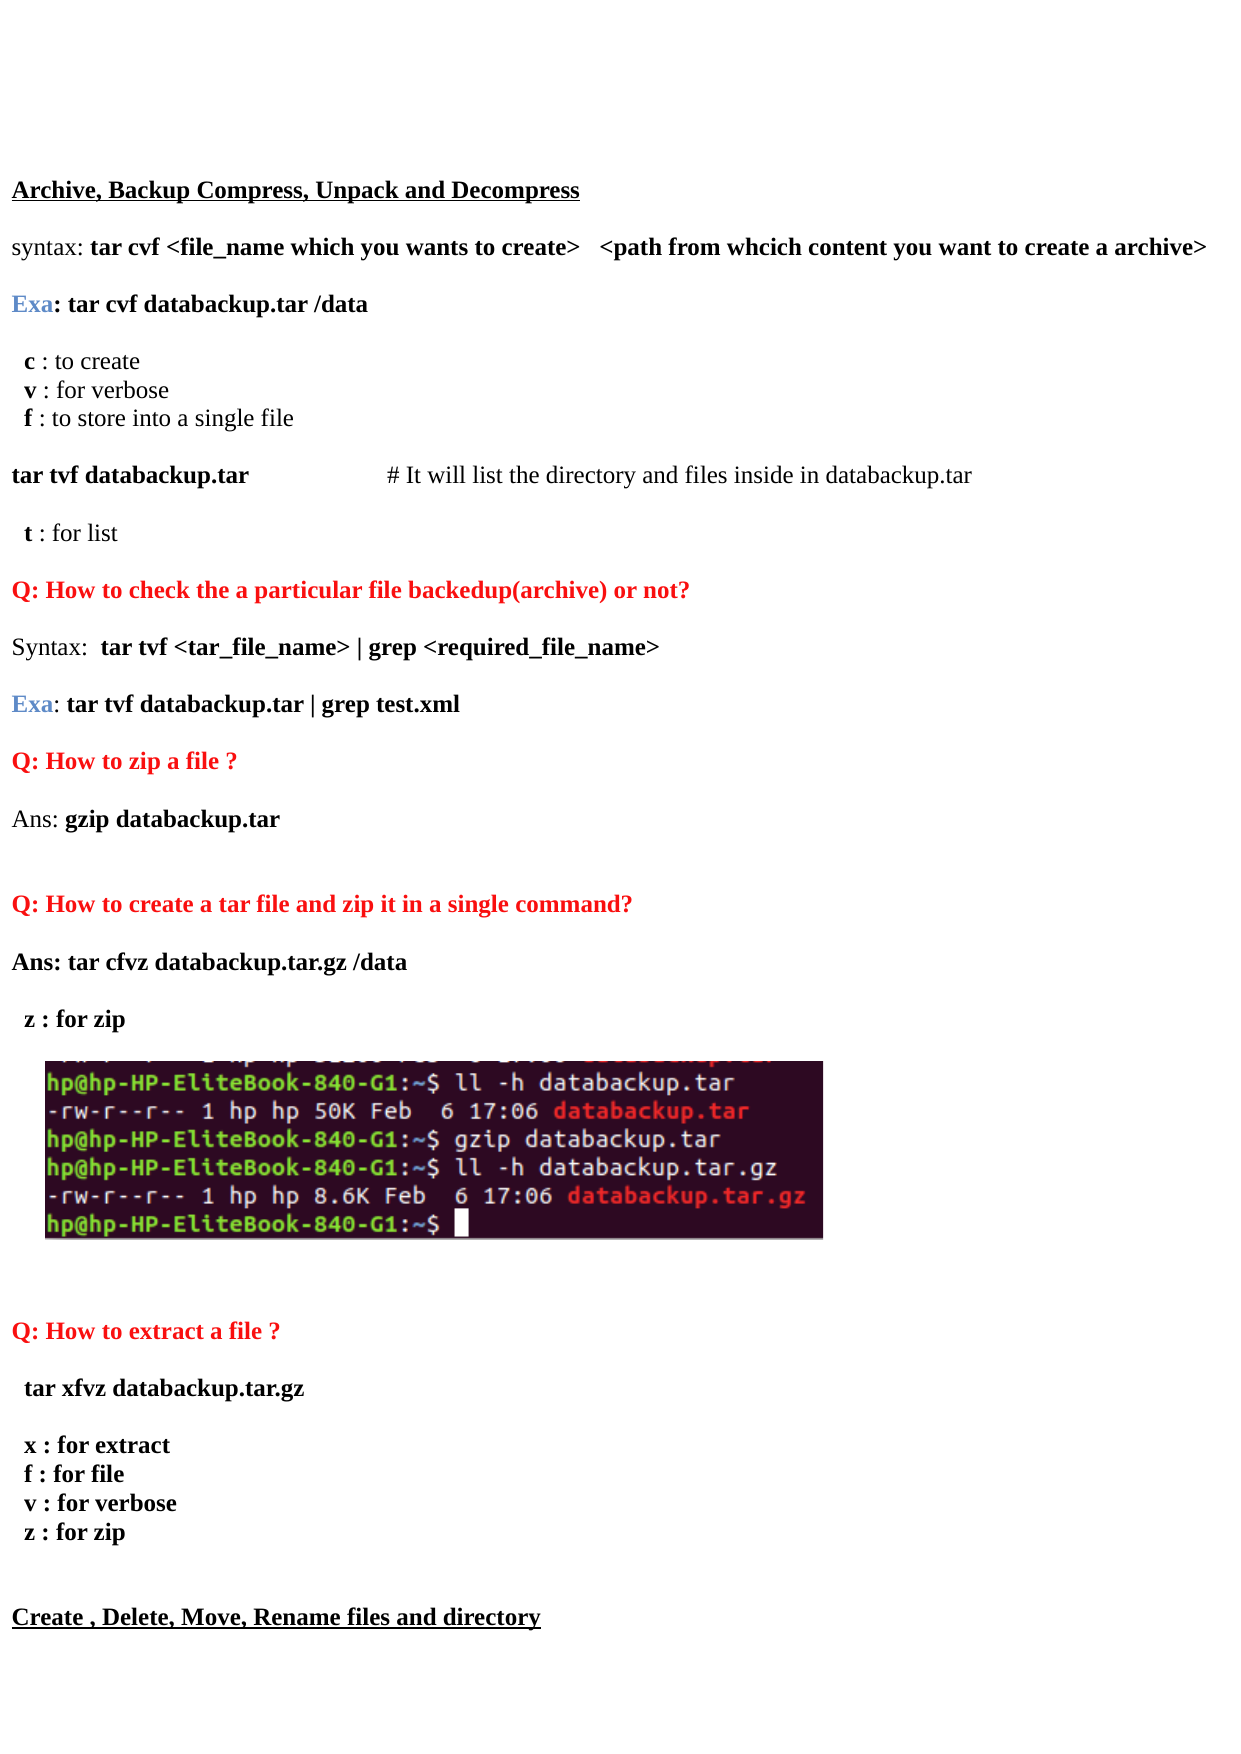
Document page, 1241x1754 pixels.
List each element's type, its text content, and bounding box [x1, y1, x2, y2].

text Exa: tar tvf databackup.tar | grep test.xml [11, 689, 1240, 718]
text v : for verbose [11, 375, 1240, 403]
text syntax: tar cvf <file_name which you wants to create> <path from whcich content you want to create a archive> [11, 232, 1240, 261]
text z : for zip [11, 1004, 1240, 1033]
text f : to store into a single file [11, 403, 1240, 432]
text f : for file [11, 1459, 1240, 1488]
text tar xfvz databackup.tar.gz [11, 1373, 1240, 1402]
text Ans: gzip databackup.tar [11, 804, 1240, 833]
text Create , Delete, Move, Rename files and directory [11, 1602, 1240, 1631]
text Archive, Backup Compress, Unpack and Decompress [11, 175, 1240, 203]
text Q: How to check the a particular file backedup(archive) or not? [11, 575, 1240, 603]
text Syntax: tar tvf <tar_file_name> | grep <required_file_name> [11, 632, 1240, 661]
picture [45, 1061, 824, 1240]
text x : for extract [11, 1431, 1240, 1459]
text Q: How to extract a file ? [11, 1316, 1240, 1345]
text Ans: tar cfvz databackup.tar.gz /data [11, 947, 1240, 976]
text z : for zip [11, 1517, 1240, 1546]
text Q: How to zip a file ? [11, 746, 1240, 775]
text v : for verbose [11, 1488, 1240, 1517]
text Q: How to create a tar file and zip it in a single command? [11, 889, 1240, 918]
text c : to create [11, 346, 1240, 375]
text t : for list [11, 518, 1240, 546]
text tar tvf databackup.tar # It will list the directory and files inside in databackup.tar [11, 461, 1240, 489]
text Exa: tar cvf databackup.tar /data [11, 289, 1240, 318]
